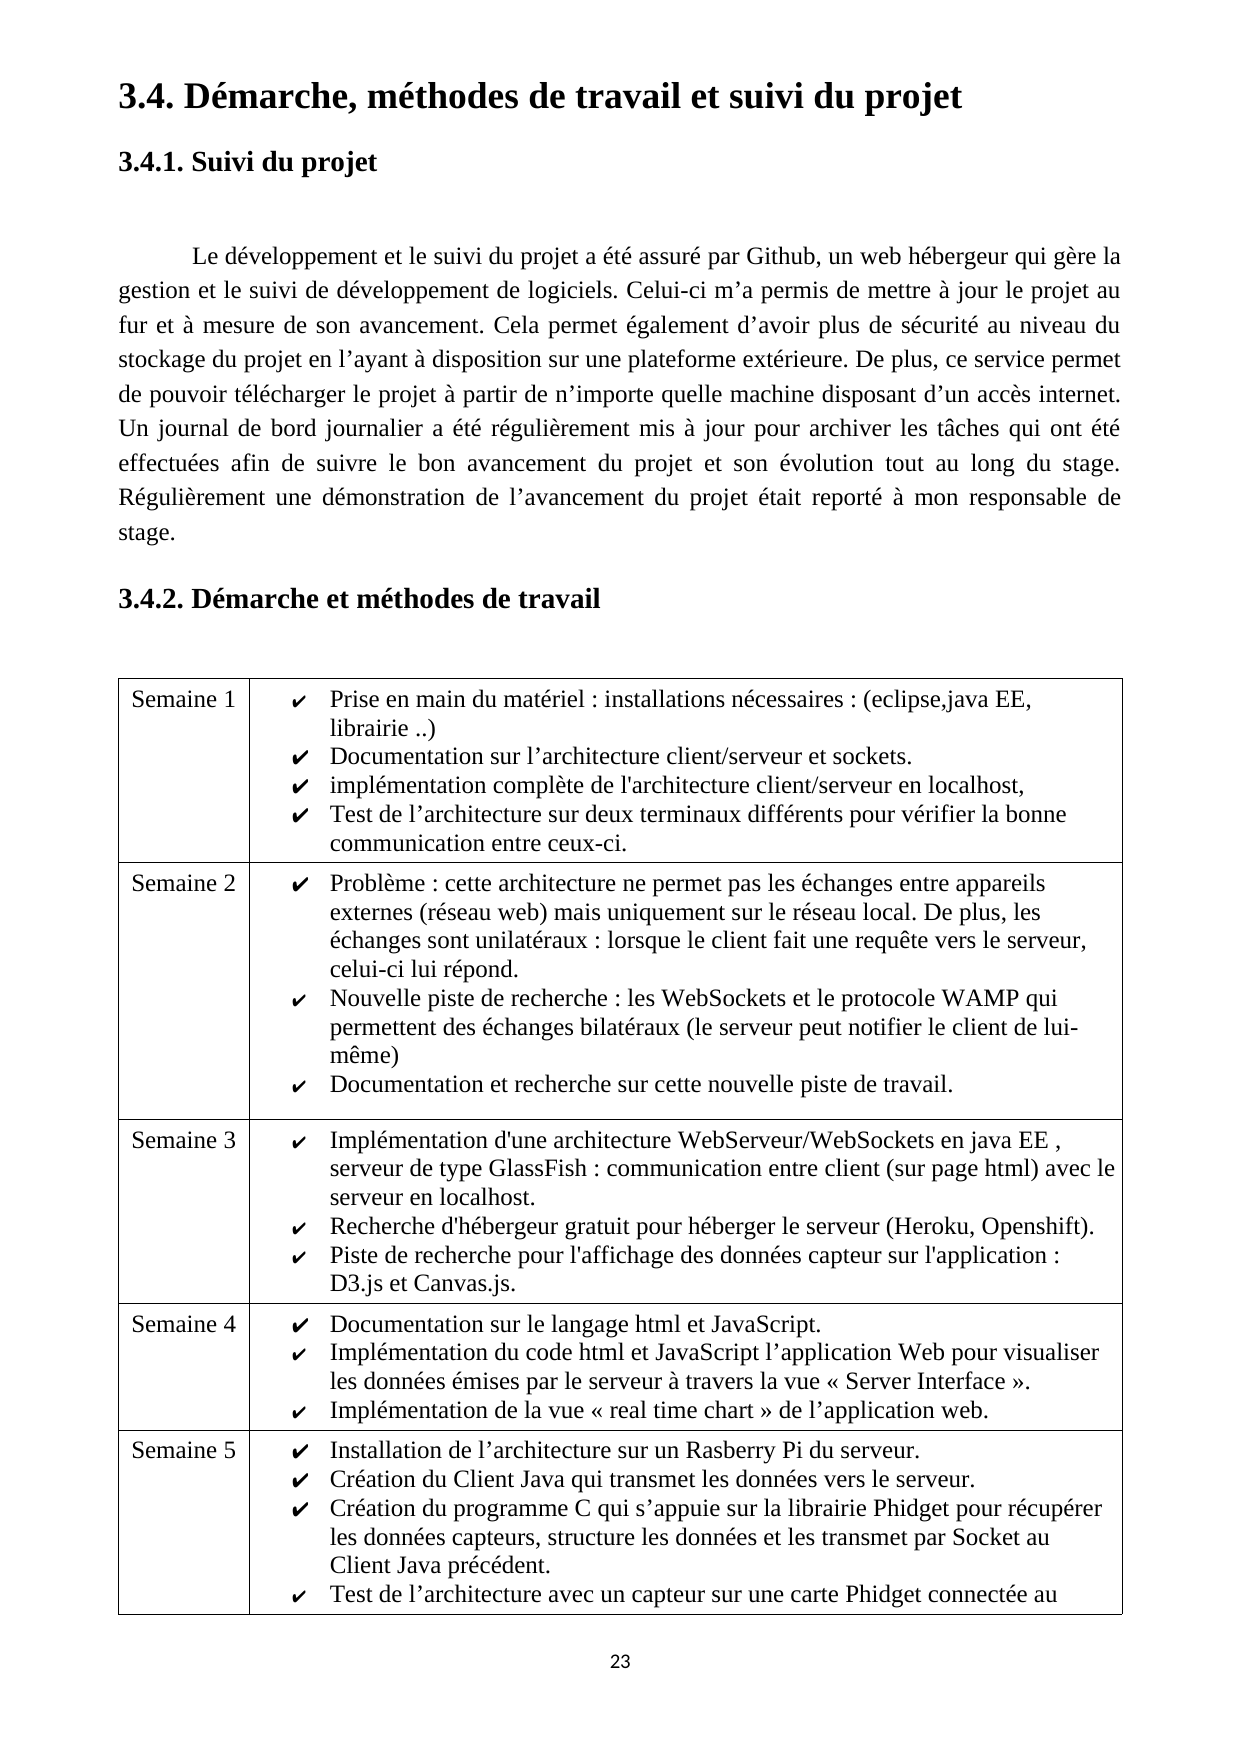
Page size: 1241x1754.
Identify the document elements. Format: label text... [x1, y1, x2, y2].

table_header Semaine 1 [119, 679, 249, 862]
subtitle 3.4.2. Démarche et méthodes de travail [118, 581, 1122, 614]
table_cell Implémentation d'une architecture WebServeur/WebSockets en java EE , serveur de type GlassFish : communication entre client (sur page html) avec le serveur en localhost. Recherche d'hébergeur gratuit pour héberger le serveur (Heroku, Openshift). Piste de recherche pour l'affichage des données capteur sur l'application : D3.js et Canvas.js. [250, 1120, 1122, 1303]
table_cell Problème : cette architecture ne permet pas les échanges entre appareils externes (réseau web) mais uniquement sur le réseau local. De plus, les échanges sont unilatéraux : lorsque le client fait une requête vers le serveur, celui-ci lui répond. Nouvelle piste de recherche : les WebSockets et le protocole WAMP qui permettent des échanges bilatéraux (le serveur peut notifier le client de lui-même) Documentation et recherche sur cette nouvelle piste de travail. [250, 863, 1122, 1119]
table_cell Installation de l’architecture sur un Rasberry Pi du serveur. Création du Client Java qui transmet les données vers le serveur. Création du programme C qui s’appuie sur la librairie Phidget pour récupérer les données capteurs, structure les données et les transmet par Socket au Client Java précédent. Test de l’architecture avec un capteur sur une carte Phidget connectée au [250, 1431, 1122, 1613]
table_cell Semaine 2 [119, 863, 249, 1119]
table_cell Documentation sur le langage html et JavaScript. Implémentation du code html et JavaScript l’application Web pour visualiser les données émises par le serveur à travers la vue « Server Interface ». Implémentation de la vue « real time chart » de l’application web. [250, 1304, 1122, 1429]
subtitle 3.4. Démarche, méthodes de travail et suivi du projet [118, 74, 1122, 117]
table_cell Semaine 3 [119, 1120, 249, 1303]
table_header Prise en main du matériel : installations nécessaires : (eclipse,java EE, librairie ..) Documentation sur l’architecture client/serveur et sockets. implémentation complète de l'architecture client/serveur en localhost, Test de l’architecture sur deux terminaux différents pour vérifier la bonne communication entre ceux-ci. [250, 679, 1122, 862]
subtitle 3.4.1. Suivi du projet [118, 144, 1122, 178]
table_cell Semaine 4 [119, 1304, 249, 1429]
text Le développement et le suivi du projet a été assuré par Github, un web hébergeur qui gère la gestion et le suivi de développement de logiciels. Celui-ci m’a permis de mettre à jour le projet au fur et à mesure de son avancement. Cela permet également d’avoir plus de sécurité au niveau du stockage du projet en l’ayant à disposition sur une plateforme extérieure. De plus, ce service permet de pouvoir télécharger le projet à partir de n’importe quelle machine disposant d’un accès internet. Un journal de bord journalier a été régulièrement mis à jour pour archiver les tâches qui ont été effectuées afin de suivre le bon avancement du projet et son évolution tout au long du stage. Régulièrement une démonstration de l’avancement du projet était reporté à mon responsable de stage. [118, 241, 1122, 546]
table_cell Semaine 5 [119, 1431, 249, 1613]
